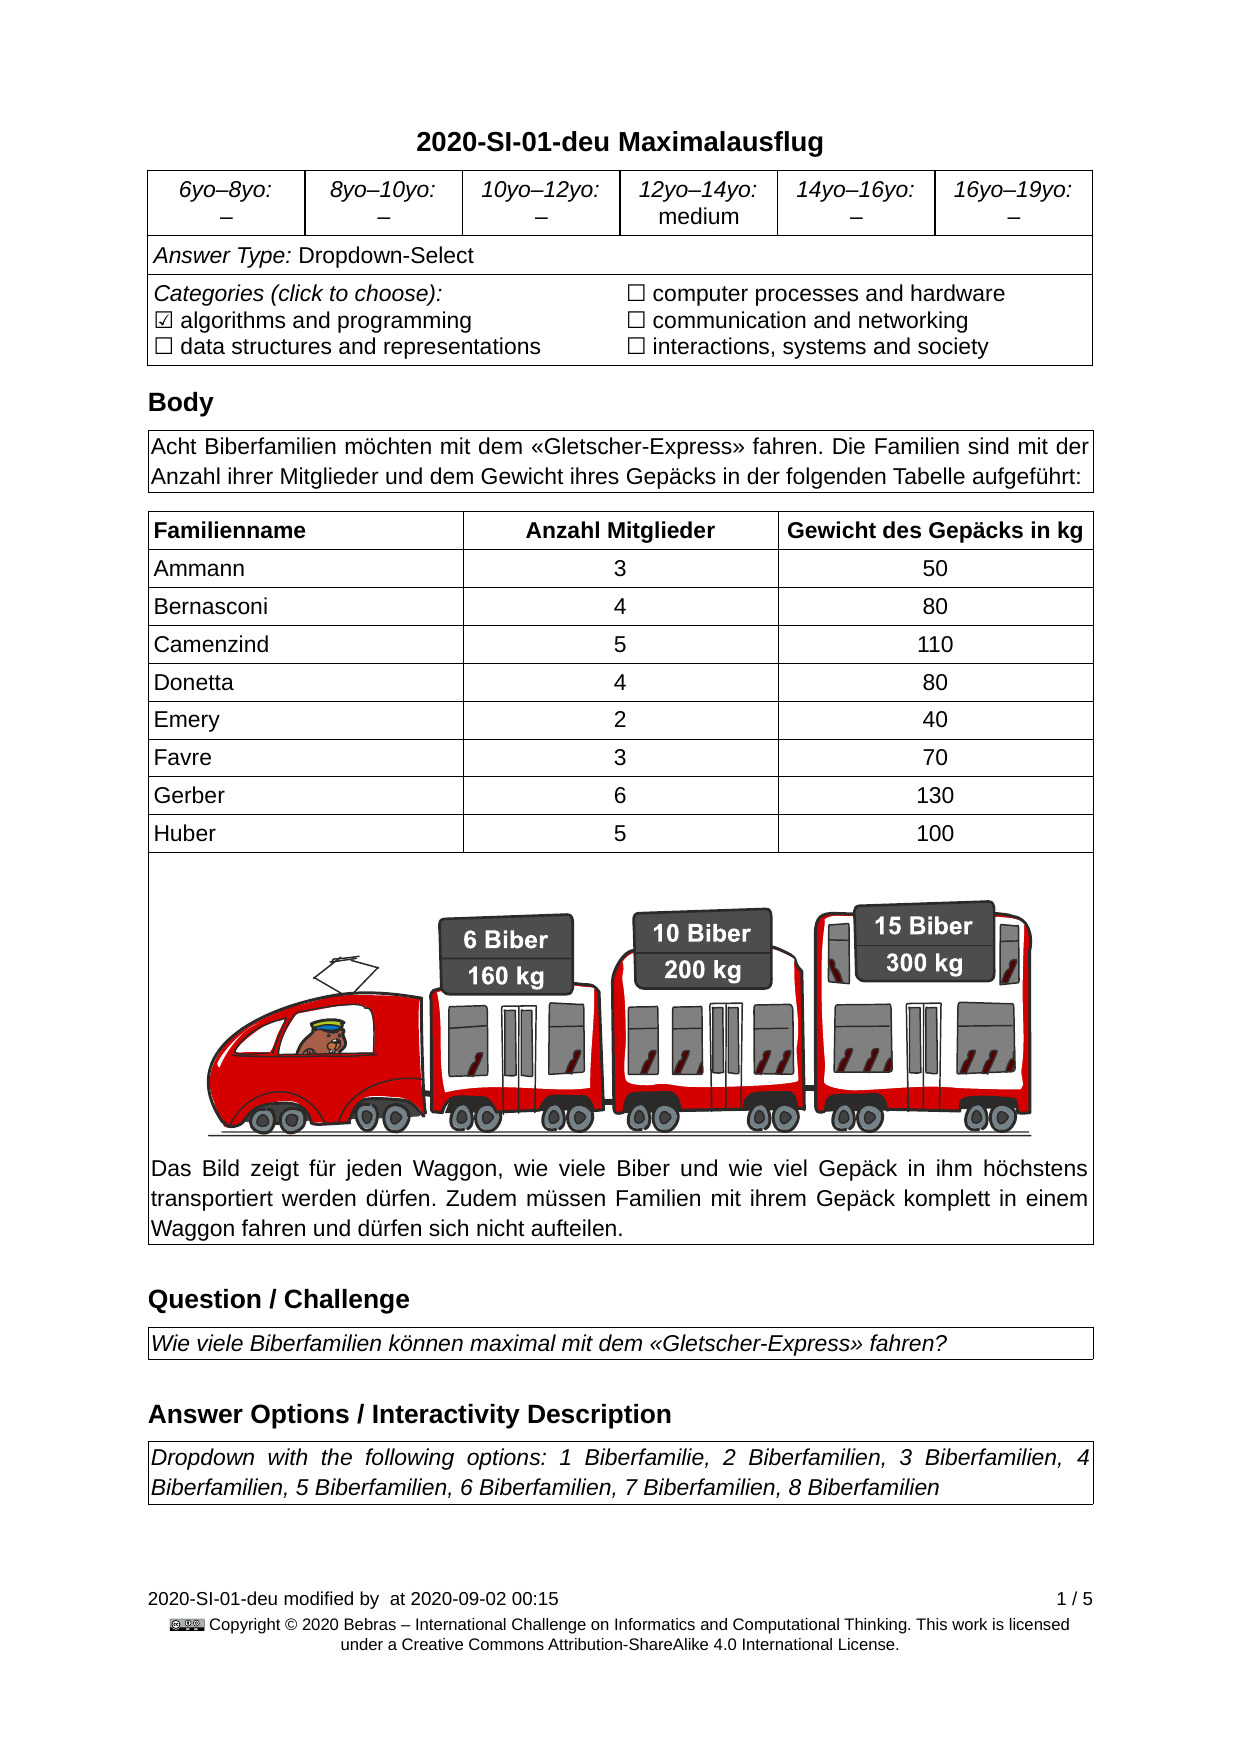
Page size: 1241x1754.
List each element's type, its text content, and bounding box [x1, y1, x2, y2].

table_header 6yo–8yo: – [148, 171, 304, 235]
table_cell Huber [149, 815, 463, 852]
table_cell 100 [779, 815, 1093, 852]
table_header Gewicht des Gepäcks in kg [779, 512, 1093, 549]
table_cell Ammann [149, 550, 463, 587]
table_cell 80 [779, 588, 1093, 625]
table_cell 4 [464, 588, 778, 625]
subtitle Answer Options / Interactivity Description [148, 1398, 1093, 1429]
text Das Bild zeigt für jeden Waggon, wie viele Biber und wie viel Gepäck in ihm höchstens transportiert werden dürfen. Zudem müssen Familien mit ihrem Gepäck komplett in einem Waggon fahren und dürfen sich nicht aufteilen. [149, 1152, 1093, 1244]
table_cell Favre [149, 740, 463, 776]
table_cell 50 [779, 550, 1093, 587]
text Wie viele Biberfamilien können maximal mit dem «Gletscher-Express» fahren? [149, 1328, 1093, 1359]
subtitle Question / Challenge [148, 1284, 1093, 1314]
table_cell Answer Type: Dropdown-Select [148, 236, 1092, 274]
table_cell 6 [464, 777, 778, 814]
table_header 14yo–16yo: – [778, 171, 934, 235]
table_cell 40 [779, 702, 1093, 738]
table_cell Bernasconi [149, 588, 463, 625]
table_cell 3 [464, 740, 778, 776]
table_cell 4 [464, 664, 778, 701]
table_cell 70 [779, 740, 1093, 776]
table_cell 110 [779, 626, 1093, 663]
table_cell Donetta [149, 664, 463, 701]
subtitle Body [148, 387, 1093, 417]
table_cell 80 [779, 664, 1093, 701]
text Dropdown with the following options: 1 Biberfamilie, 2 Biberfamilien, 3 Biberfamilien, 4 Biberfamilien, 5 Biberfamilien, 6 Biberfamilien, 7 Biberfamilien, 8 Biberfamilien [149, 1442, 1093, 1504]
table_header 12yo–14yo: medium [621, 171, 777, 235]
table_cell Camenzind [149, 626, 463, 663]
table_cell ☐ computer processes and hardware ☐ communication and networking ☐ interactions, systems and society [620, 275, 1092, 365]
table_cell Emery [149, 702, 463, 738]
subtitle 2020-SI-01-deu Maximalausflug [148, 125, 1093, 157]
table_cell 130 [779, 777, 1093, 814]
table_header Familienname [149, 512, 463, 549]
table_cell 5 [464, 815, 778, 852]
table_cell Categories (click to choose): ☑ algorithms and programming ☐ data structures and representations [148, 275, 620, 365]
table_header Anzahl Mitglieder [464, 512, 778, 549]
table_cell 3 [464, 550, 778, 587]
table_cell Gerber [149, 777, 463, 814]
text Acht Biberfamilien möchten mit dem «Gletscher-Express» fahren. Die Familien sind mit der Anzahl ihrer Mitglieder und dem Gewicht ihres Gepäcks in der folgenden Tabelle aufgeführt: [149, 431, 1093, 492]
table_cell 2 [464, 702, 778, 738]
table_cell 5 [464, 626, 778, 663]
table_header 16yo–19yo: – [936, 171, 1092, 235]
table_header 8yo–10yo: – [306, 171, 462, 235]
table_header 10yo–12yo: – [463, 171, 619, 235]
